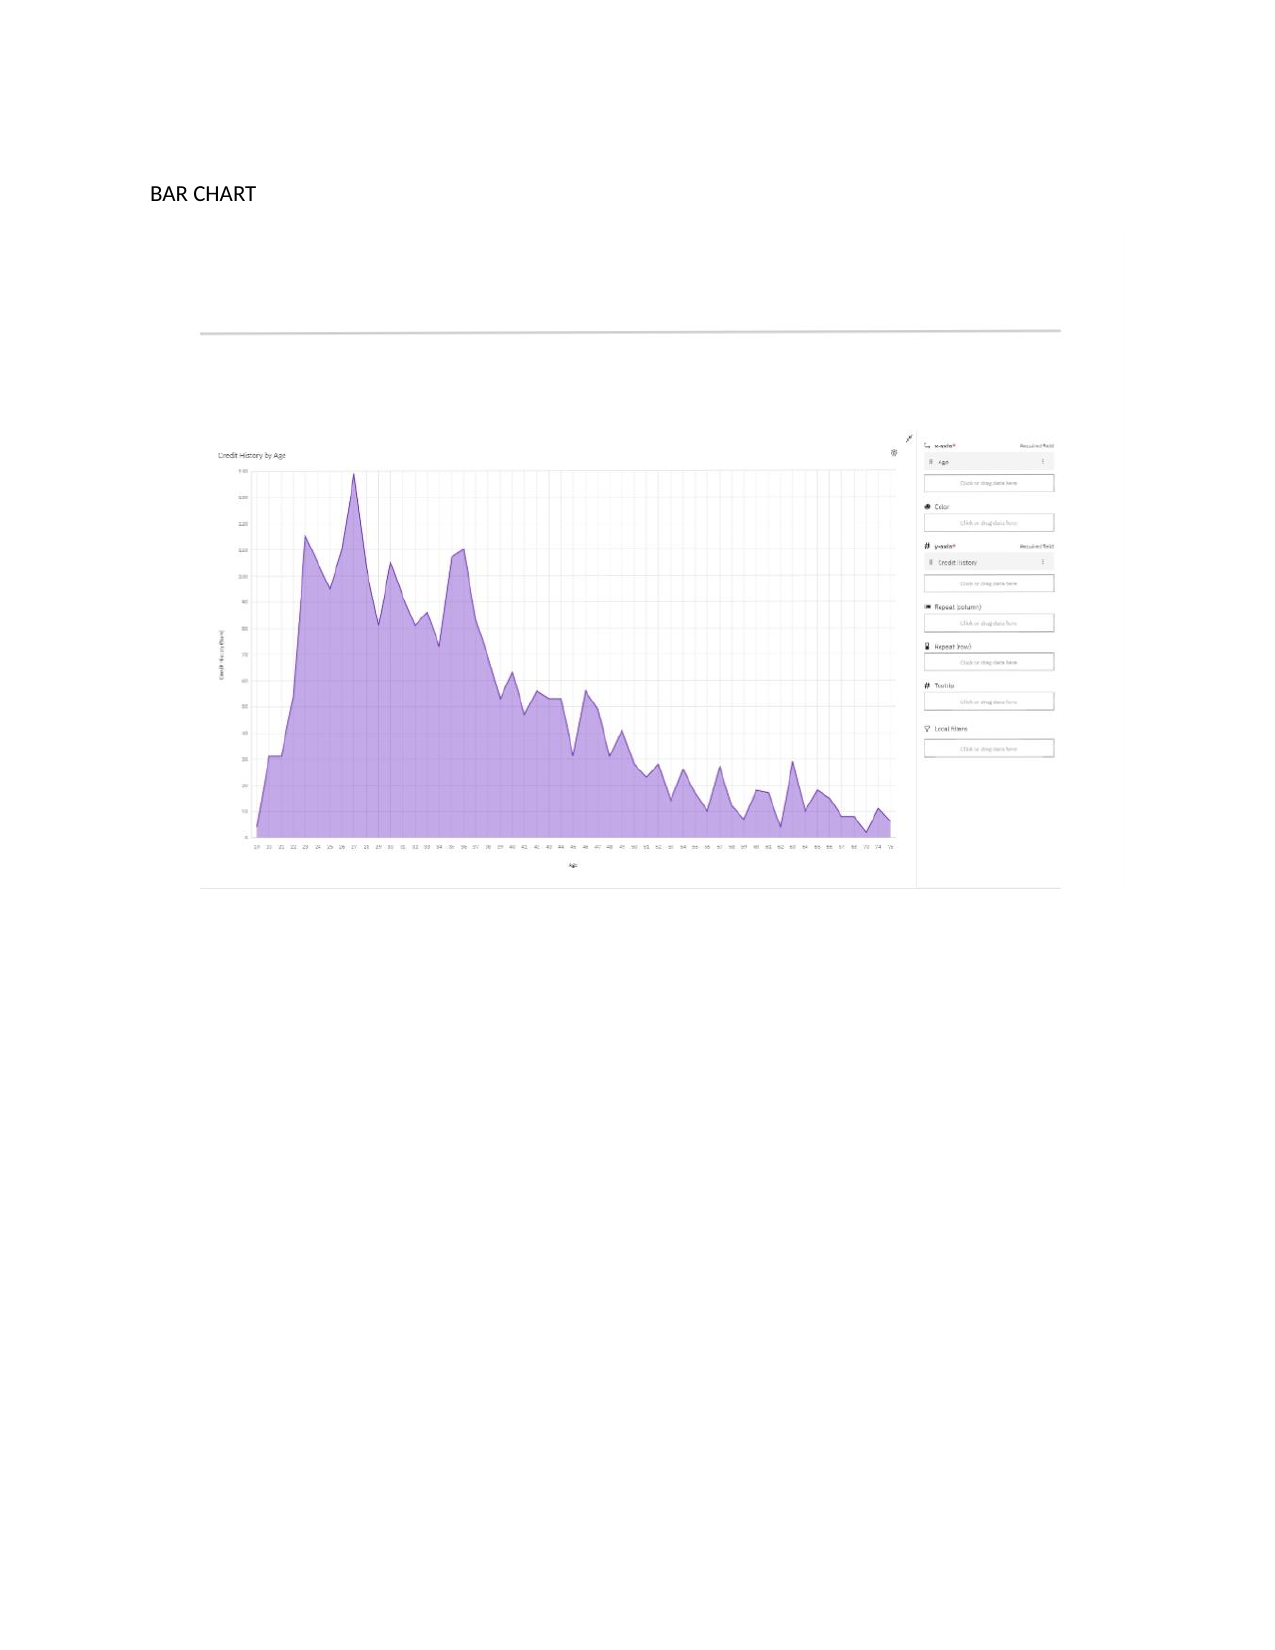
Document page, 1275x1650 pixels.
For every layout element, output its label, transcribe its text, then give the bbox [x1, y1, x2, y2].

text BAR CHART [150, 179, 1125, 207]
